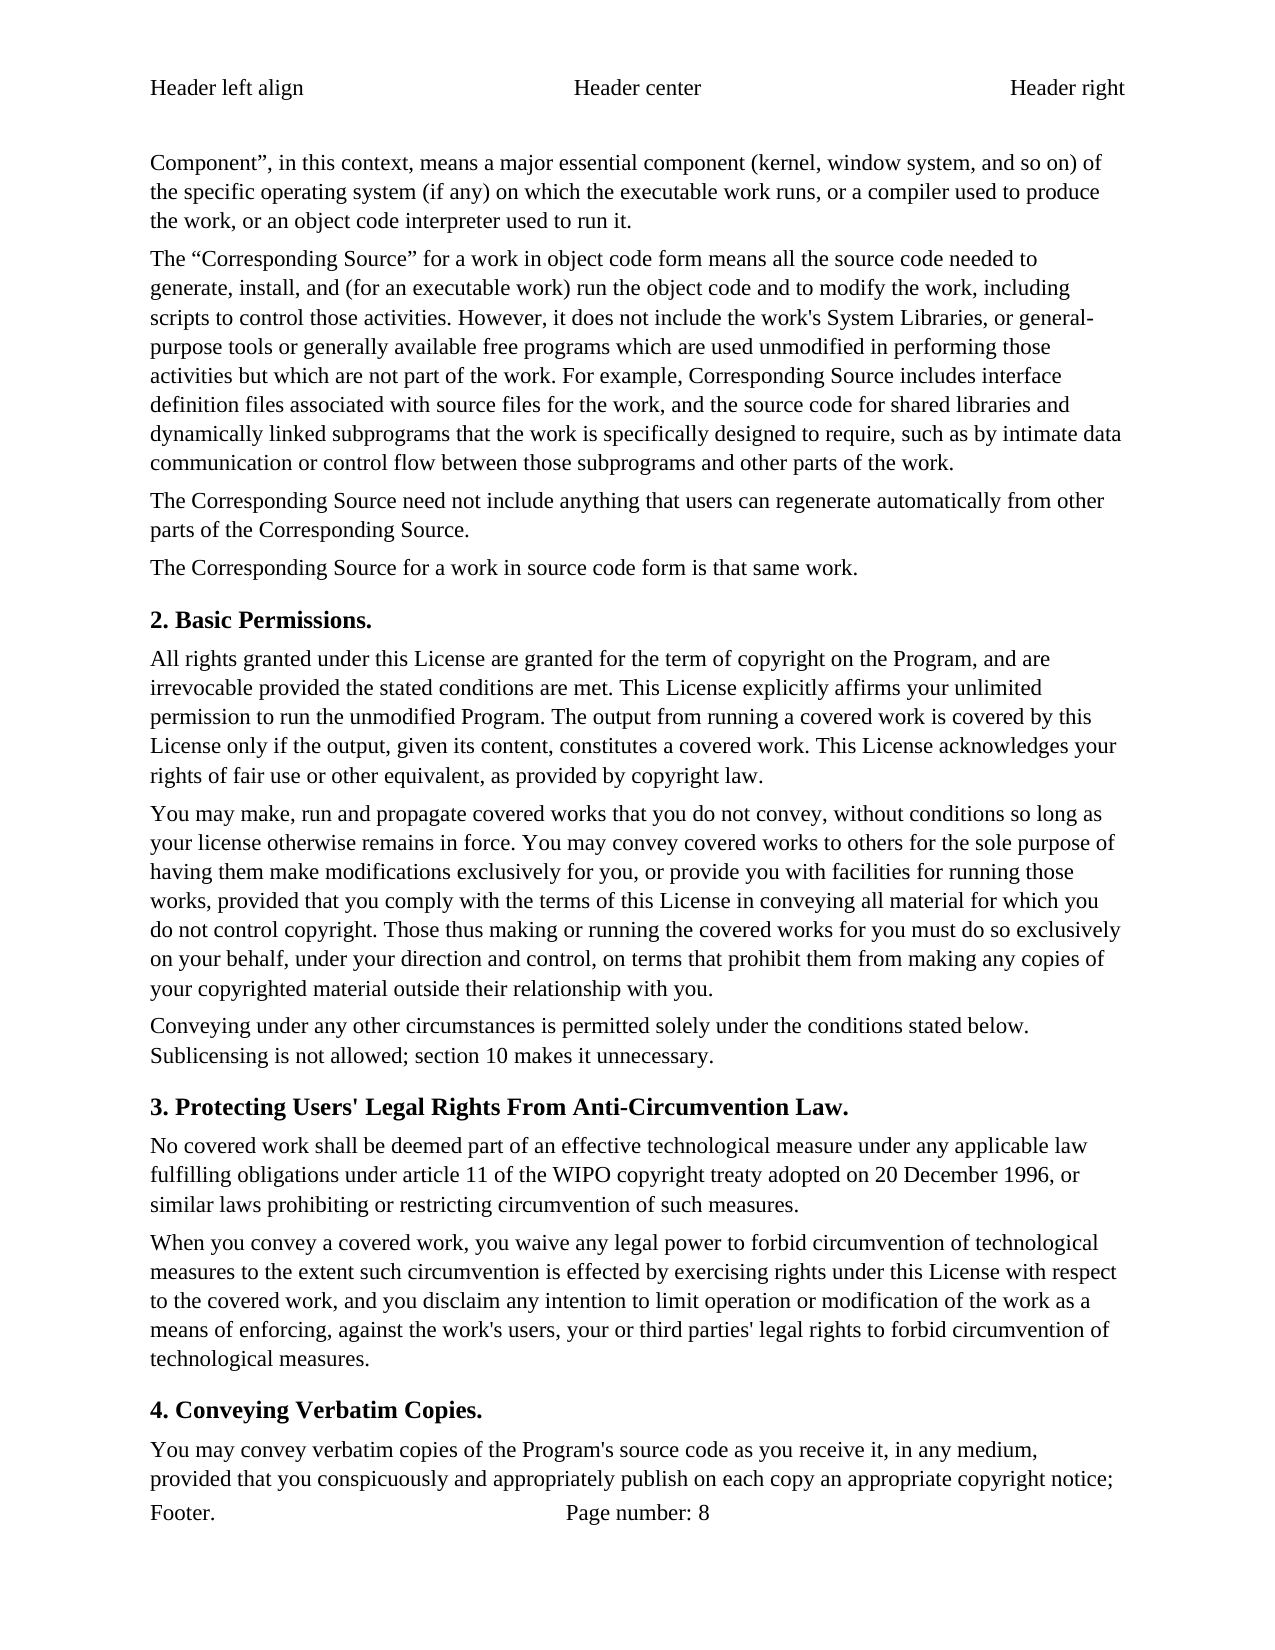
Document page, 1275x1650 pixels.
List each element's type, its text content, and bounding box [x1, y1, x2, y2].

text The Corresponding Source need not include anything that users can regenerate automatically from other parts of the Corresponding Source. [150, 488, 1125, 543]
subtitle 4. Conveying Verbatim Copies. [150, 1397, 1125, 1424]
text The “Corresponding Source” for a work in object code form means all the source code needed to generate, install, and (for an executable work) run the object code and to modify the work, including scripts to control those activities. However, it does not include the work's System Libraries, or general-purpose tools or generally available free programs which are used unmodified in performing those activities but which are not part of the work. For example, Corresponding Source includes interface definition files associated with source files for the work, and the source code for shared libraries and dynamically linked subprograms that the work is specifically designed to require, such as by intimate data communication or control flow between those subprograms and other parts of the work. [150, 246, 1125, 476]
text No covered work shall be deemed part of an effective technological measure under any applicable law fulfilling obligations under article 11 of the WIPO copyright treaty adopted on 20 December 1996, or similar laws prohibiting or restricting circumvention of such measures. [150, 1133, 1125, 1217]
subtitle 3. Protecting Users' Legal Rights From Anti-Circumvention Law. [150, 1093, 1125, 1121]
text You may convey verbatim copies of the Program's source code as you receive it, in any medium, provided that you conspicuously and appropriately publish on each copy an appropriate copyright notice; [150, 1437, 1125, 1491]
text The Corresponding Source for a work in source code form is that same work. [150, 555, 1125, 581]
text Component”, in this context, means a major essential component (kernel, window system, and so on) of the specific operating system (if any) on which the executable work runs, or a compiler used to produce the work, or an object code interpreter used to run it. [150, 150, 1125, 234]
subtitle 2. Basic Permissions. [150, 606, 1125, 633]
text When you convey a covered work, you waive any legal power to forbid circumvention of technological measures to the extent such circumvention is effected by exercising rights under this License with respect to the covered work, and you disclaim any intention to limit operation or modification of the work as a means of enforcing, against the work's users, your or third parties' legal rights to forbid circumvention of technological measures. [150, 1229, 1125, 1372]
text Conveying under any other circumstances is permitted solely under the conditions stated below. Sublicensing is not allowed; section 10 makes it unnecessary. [150, 1013, 1125, 1068]
text All rights granted under this License are granted for the term of copyright on the Program, and are irrevocable provided the stated conditions are met. This License explicitly affirms your unlimited permission to run the unmodified Program. The output from running a covered work is covered by this License only if the output, given its content, constitutes a covered work. This License acknowledges your rights of fair use or other equivalent, as provided by copyright law. [150, 646, 1125, 788]
text You may make, run and propagate covered works that you do not convey, without conditions so long as your license otherwise remains in force. You may convey covered works to others for the sole purpose of having them make modifications exclusively for you, or provide you with facilities for running those works, provided that you comply with the terms of this License in conveying all material for which you do not control copyright. Those thus making or running the covered works for you must do so exclusively on your behalf, under your direction and control, on terms that prohibit them from making any copies of your copyrighted material outside their relationship with you. [150, 801, 1125, 1001]
